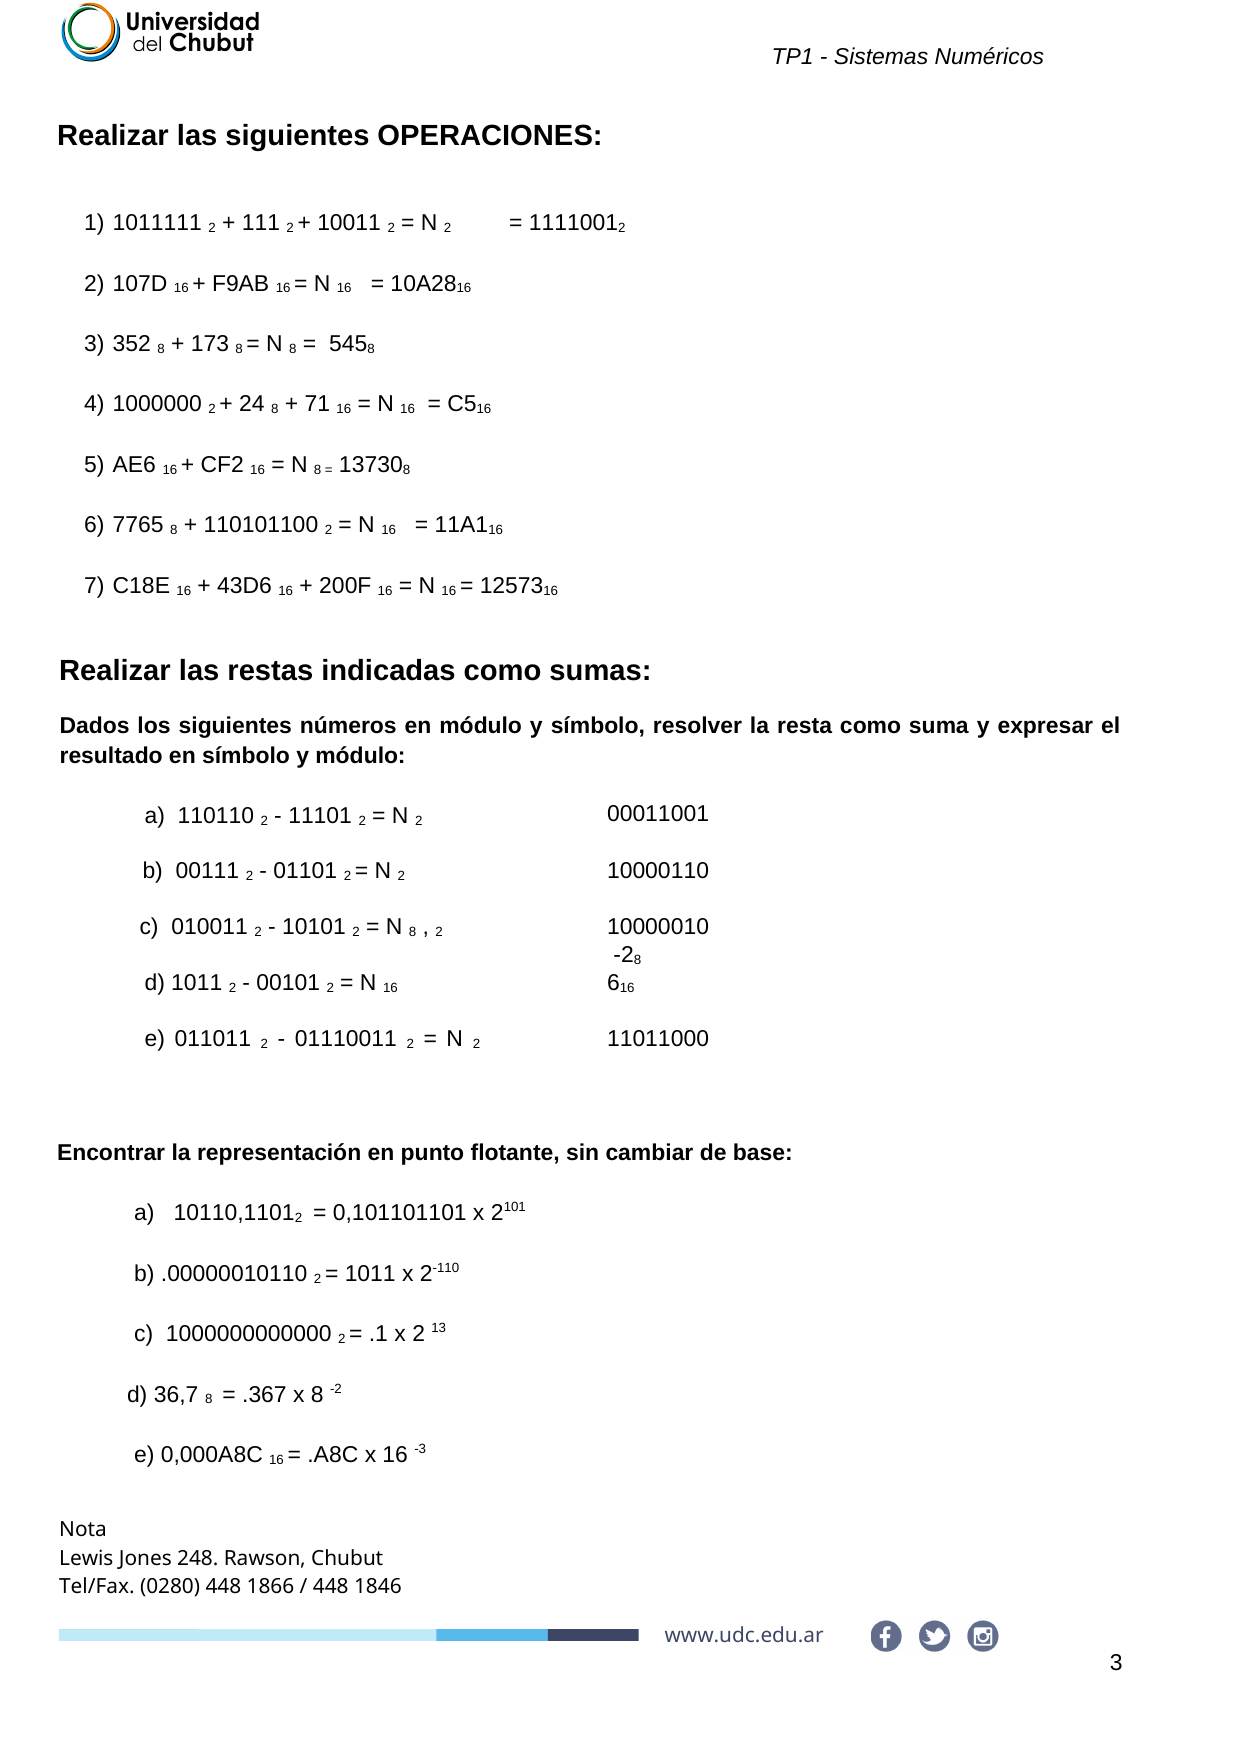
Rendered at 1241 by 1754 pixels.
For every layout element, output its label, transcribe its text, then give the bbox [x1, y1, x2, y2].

text 7) C18E 16 + 43D6 16 + 200F 16 = N 16 = 1257316 [84, 572, 1122, 598]
text e) 0,000A8C 16 = .A8C x 16 -3 [57, 1441, 1122, 1467]
table_cell [596, 830, 867, 857]
table_cell [59, 830, 596, 857]
text Realizar las restas indicadas como sumas: [59, 653, 1122, 687]
table_header a) 110110 2 - 11101 2 = N 2 [59, 772, 596, 829]
table_cell d) 1011 2 - 00101 2 = N 16 [59, 969, 596, 1025]
picture [58, 0, 262, 65]
table_cell e) 011011 2 - 01110011 2 = N 2 [59, 1025, 596, 1081]
text 6) 7765 8 + 110101100 2 = N 16 = 11A116 [84, 511, 1122, 537]
table_cell 10000010 -28 [596, 913, 867, 969]
table_cell 616 [596, 969, 867, 1025]
text Dados los siguientes números en módulo y símbolo, resolver la resta como suma y expresar el resultado en símbolo y módulo: [59, 712, 1122, 768]
text Encontrar la representación en punto flotante, sin cambiar de base: [57, 1139, 1122, 1165]
text 1) 1011111 2 + 111 2 + 10011 2 = N 2 = 11110012 [84, 209, 1122, 235]
text Realizar las siguientes OPERACIONES: [57, 118, 1122, 152]
text b) .00000010110 2 = 1011 x 2-110 [57, 1260, 1122, 1286]
table_header 00011001 [596, 772, 867, 829]
table_cell 10000110 [596, 858, 867, 913]
text 3) 352 8 + 173 8 = N 8 = 5458 [84, 330, 1122, 356]
text a) 10110,11012 = 0,101101101 x 2101 [57, 1199, 1122, 1226]
picture [871, 1620, 999, 1652]
text d) 36,7 8 = .367 x 8 -2 [57, 1381, 1122, 1407]
text c) 1000000000000 2 = .1 x 2 13 [57, 1320, 1122, 1347]
text 4) 1000000 2 + 24 8 + 71 16 = N 16 = C516 [84, 390, 1122, 417]
table_cell c) 010011 2 - 10101 2 = N 8 , 2 [59, 913, 596, 969]
text 2) 107D 16 + F9AB 16 = N 16 = 10A2816 [84, 269, 1122, 296]
text 5) AE6 16 + CF2 16 = N 8 = 137308 [84, 451, 1122, 477]
picture [58, 1629, 639, 1641]
table_cell b) 00111 2 - 01101 2 = N 2 [59, 858, 596, 913]
table_cell 11011000 [596, 1025, 867, 1081]
